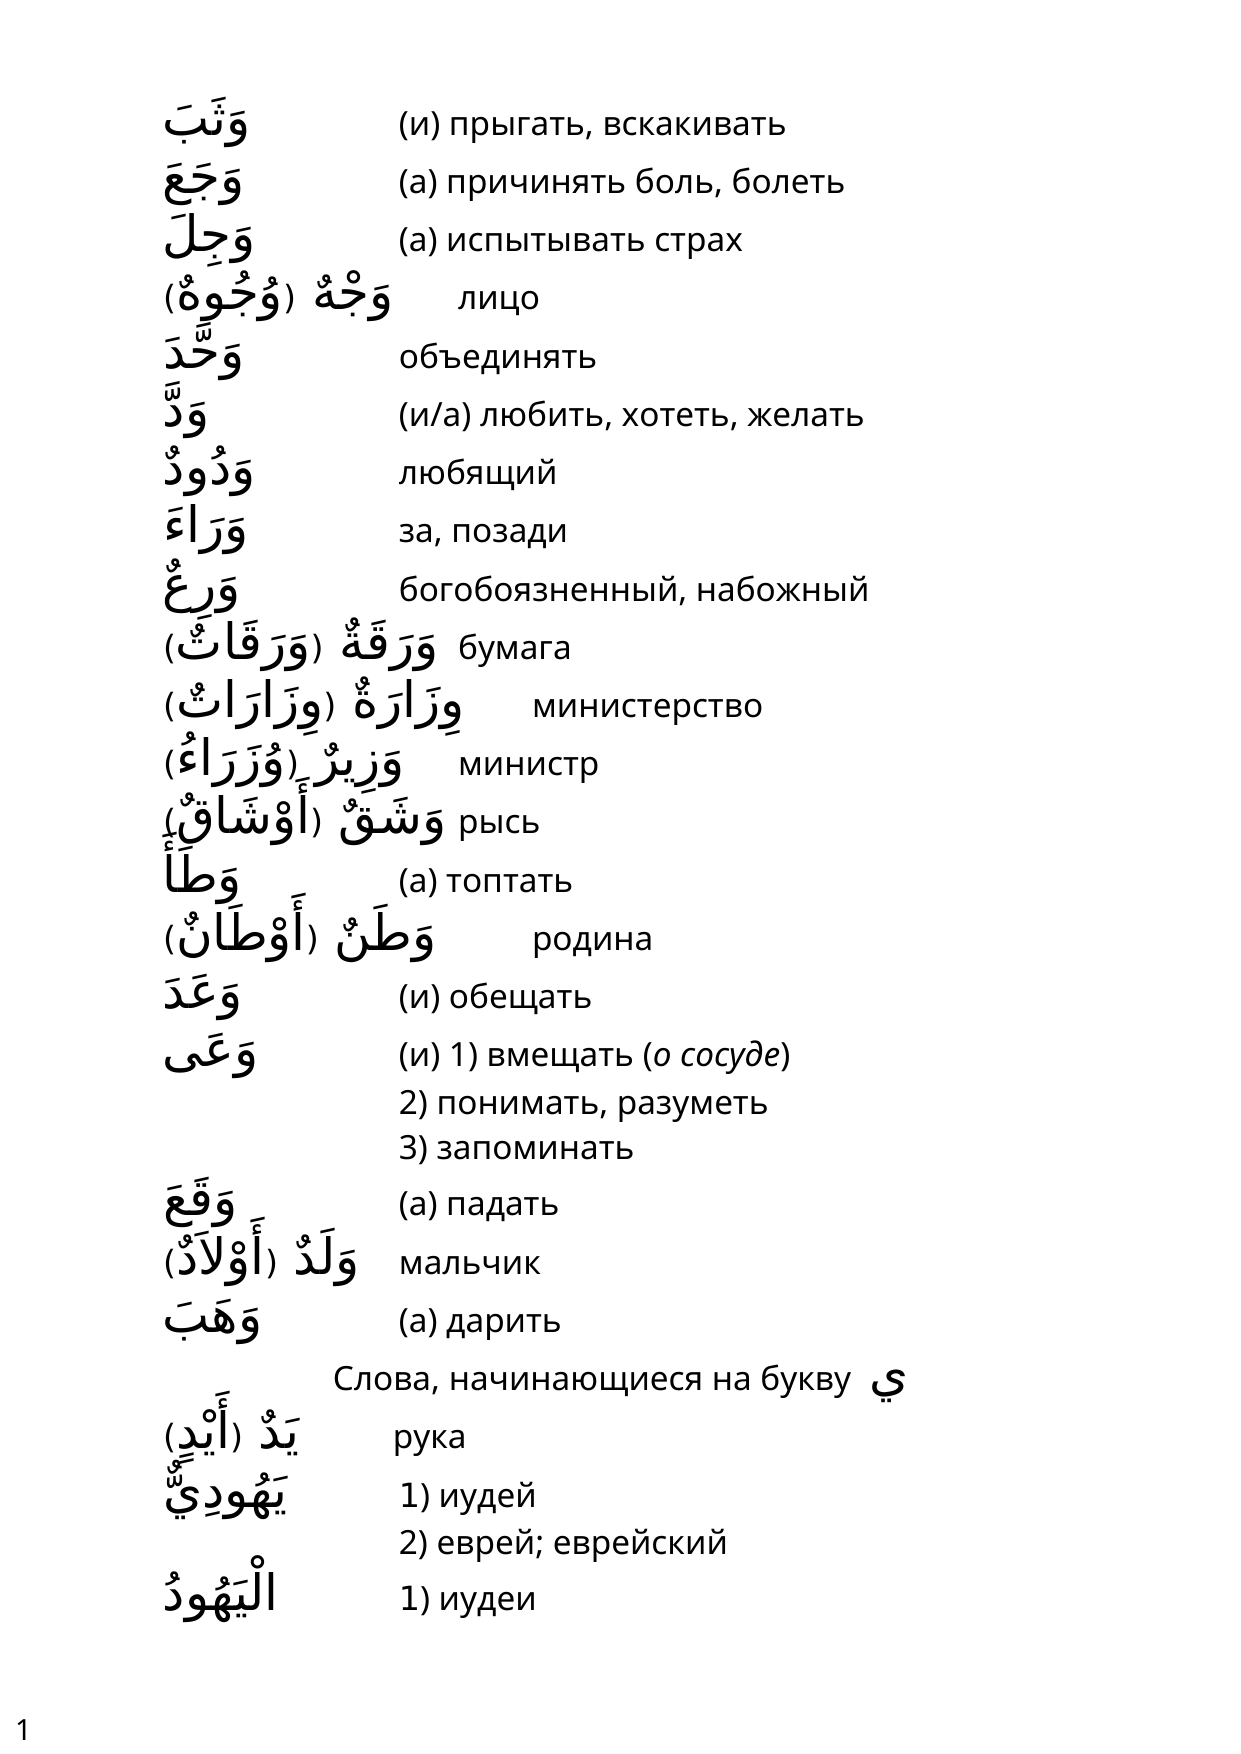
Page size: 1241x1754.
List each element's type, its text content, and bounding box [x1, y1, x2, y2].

text وَعَى (и) 1) вмещать (о сосуде) [162, 1020, 1078, 1078]
text وَطَأَ (а) топтать [162, 846, 1078, 904]
text يَهُودِيٌّ 1) иудей [162, 1461, 1078, 1519]
text وَثَبَ (и) прыгать, вскакивать [162, 89, 1078, 147]
text 3) запоминать [162, 1124, 1078, 1169]
text وَعَدَ (и) обещать [162, 962, 1078, 1020]
text وَهَبَ (а) дарить [162, 1286, 1078, 1344]
text وِزَارَةٌ (وِزَارَاتٌ) министерство [162, 671, 1078, 729]
text وَحَّدَ объединять [162, 322, 1078, 380]
text يَدٌ (أَيْدٍ) рука [162, 1402, 1078, 1461]
text وَطَنٌ (أَوْطَانٌ) родина [162, 904, 1078, 962]
text وَجَعَ (а) причинять боль, болеть [162, 147, 1078, 205]
text وَدَّ (и/а) любить, хотеть, желать [162, 380, 1078, 438]
text الْيَهُودُ 1) иудеи [162, 1564, 1078, 1622]
text وَجِلَ (а) испытывать страх [162, 205, 1078, 263]
text وَرَقَةٌ (وَرَقَاتٌ) бумага [162, 613, 1078, 671]
text وَرِعٌ богобоязненный, набожный [162, 554, 1078, 613]
text وَزِيرٌ (وُزَرَاءُ) министр [162, 729, 1078, 787]
text وَقَعَ (а) падать [162, 1169, 1078, 1228]
text 2) понимать, разуметь [162, 1078, 1078, 1124]
text Слова, начинающиеся на букву ي [162, 1344, 1078, 1402]
text وَجْهٌ (وُجُوهٌ) лицо [162, 263, 1078, 322]
text وَلَدٌ (أَوْلاَدٌ) мальчик [162, 1228, 1078, 1286]
text 2) еврей; еврейский [162, 1519, 1078, 1564]
text وَدُودٌ любящий [162, 438, 1078, 496]
text وَرَاءَ за, позади [162, 496, 1078, 554]
text وَشَقٌ (أَوْشَاقٌ) рысь [162, 787, 1078, 846]
